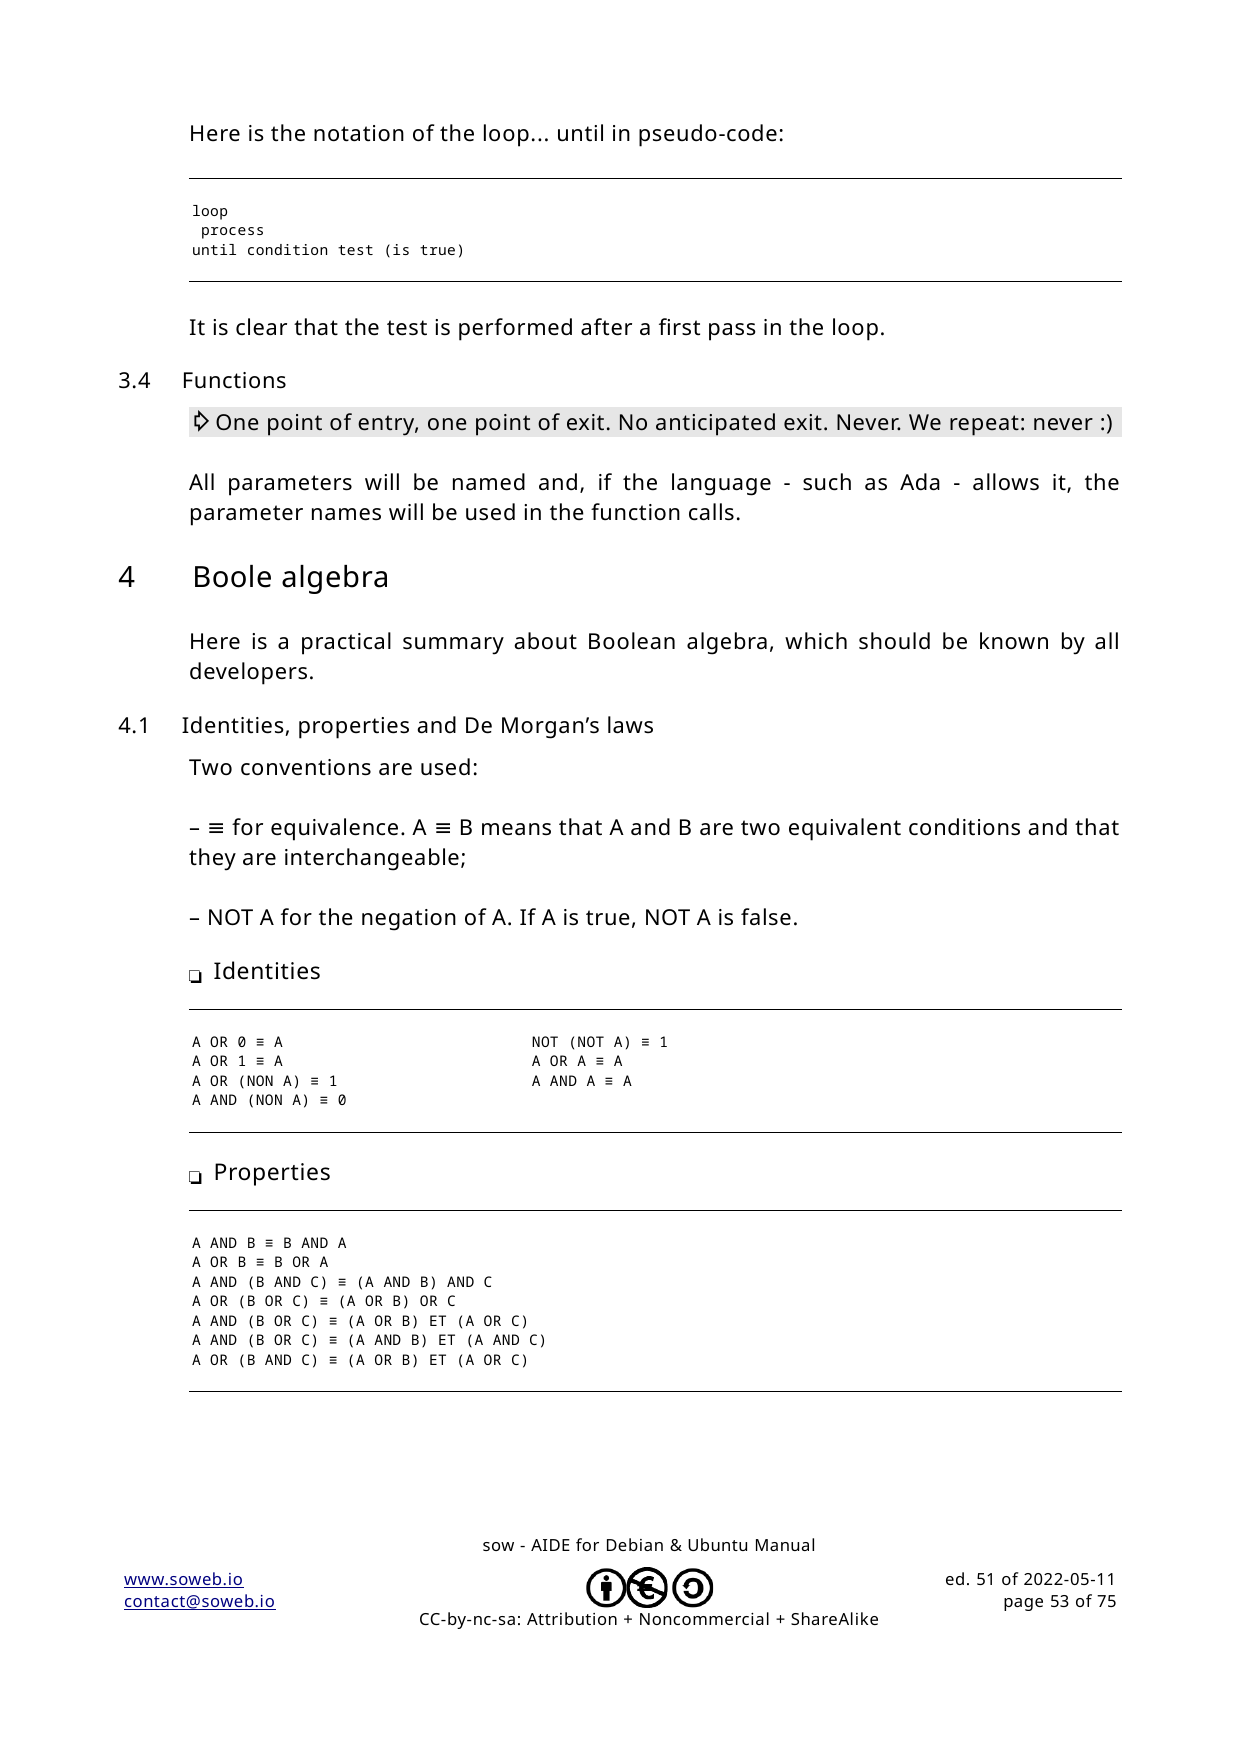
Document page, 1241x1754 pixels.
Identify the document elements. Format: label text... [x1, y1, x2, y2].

subtitle Identities [189, 955, 1122, 997]
subtitle Properties [189, 1156, 1122, 1198]
list A OR 0 ≡ A NOT (NOT A) ≡ 1 [189, 1010, 1122, 1048]
picture [585, 1567, 668, 1608]
text – NOT A for the negation of A. If A is true, NOT A is false. [189, 901, 1122, 931]
list A AND (B OR C) ≡ (A OR B) ET (A OR C) [189, 1307, 1122, 1327]
list A OR (NON A) ≡ 1 A AND A ≡ A A AND (NON A) ≡ 0 [189, 1068, 1122, 1110]
subtitle Functions [118, 365, 1122, 395]
text – ≡ for equivalence. A ≡ B means that A and B are two equivalent conditions and that they are interchangeable; [189, 811, 1122, 871]
list A AND B ≡ B AND A [189, 1211, 1122, 1249]
list process [189, 217, 1122, 237]
text Here is the notation of the loop... until in pseudo-code: [189, 118, 1122, 148]
text Here is a practical summary about Boolean algebra, which should be known by all developers. [189, 626, 1122, 686]
list A OR (B OR C) ≡ (A OR B) OR C [189, 1288, 1122, 1307]
list until condition test (is true) [189, 237, 1122, 281]
list A OR 1 ≡ A A OR A ≡ A [189, 1048, 1122, 1068]
text Two conventions are used: [189, 751, 1122, 781]
subtitle Identities, properties and De Morgan’s laws [118, 709, 1122, 739]
list A AND (B AND C) ≡ (A AND B) AND C [189, 1268, 1122, 1288]
picture [672, 1567, 714, 1608]
text All parameters will be named and, if the language - such as Ada - allows it, the parameter names will be used in the function calls. [189, 467, 1122, 527]
list A AND (B OR C) ≡ (A AND B) ET (A AND C) [189, 1327, 1122, 1346]
subtitle Boole algebra [118, 556, 1122, 596]
list A OR B ≡ B OR A [189, 1249, 1122, 1268]
list One point of entry, one point of exit. No anticipated exit. Never. We repeat: never :) [189, 407, 1122, 437]
list loop [189, 179, 1122, 217]
list A OR (B AND C) ≡ (A OR B) ET (A OR C) [189, 1346, 1122, 1391]
text It is clear that the test is performed after a first pass in the loop. [189, 312, 1122, 342]
